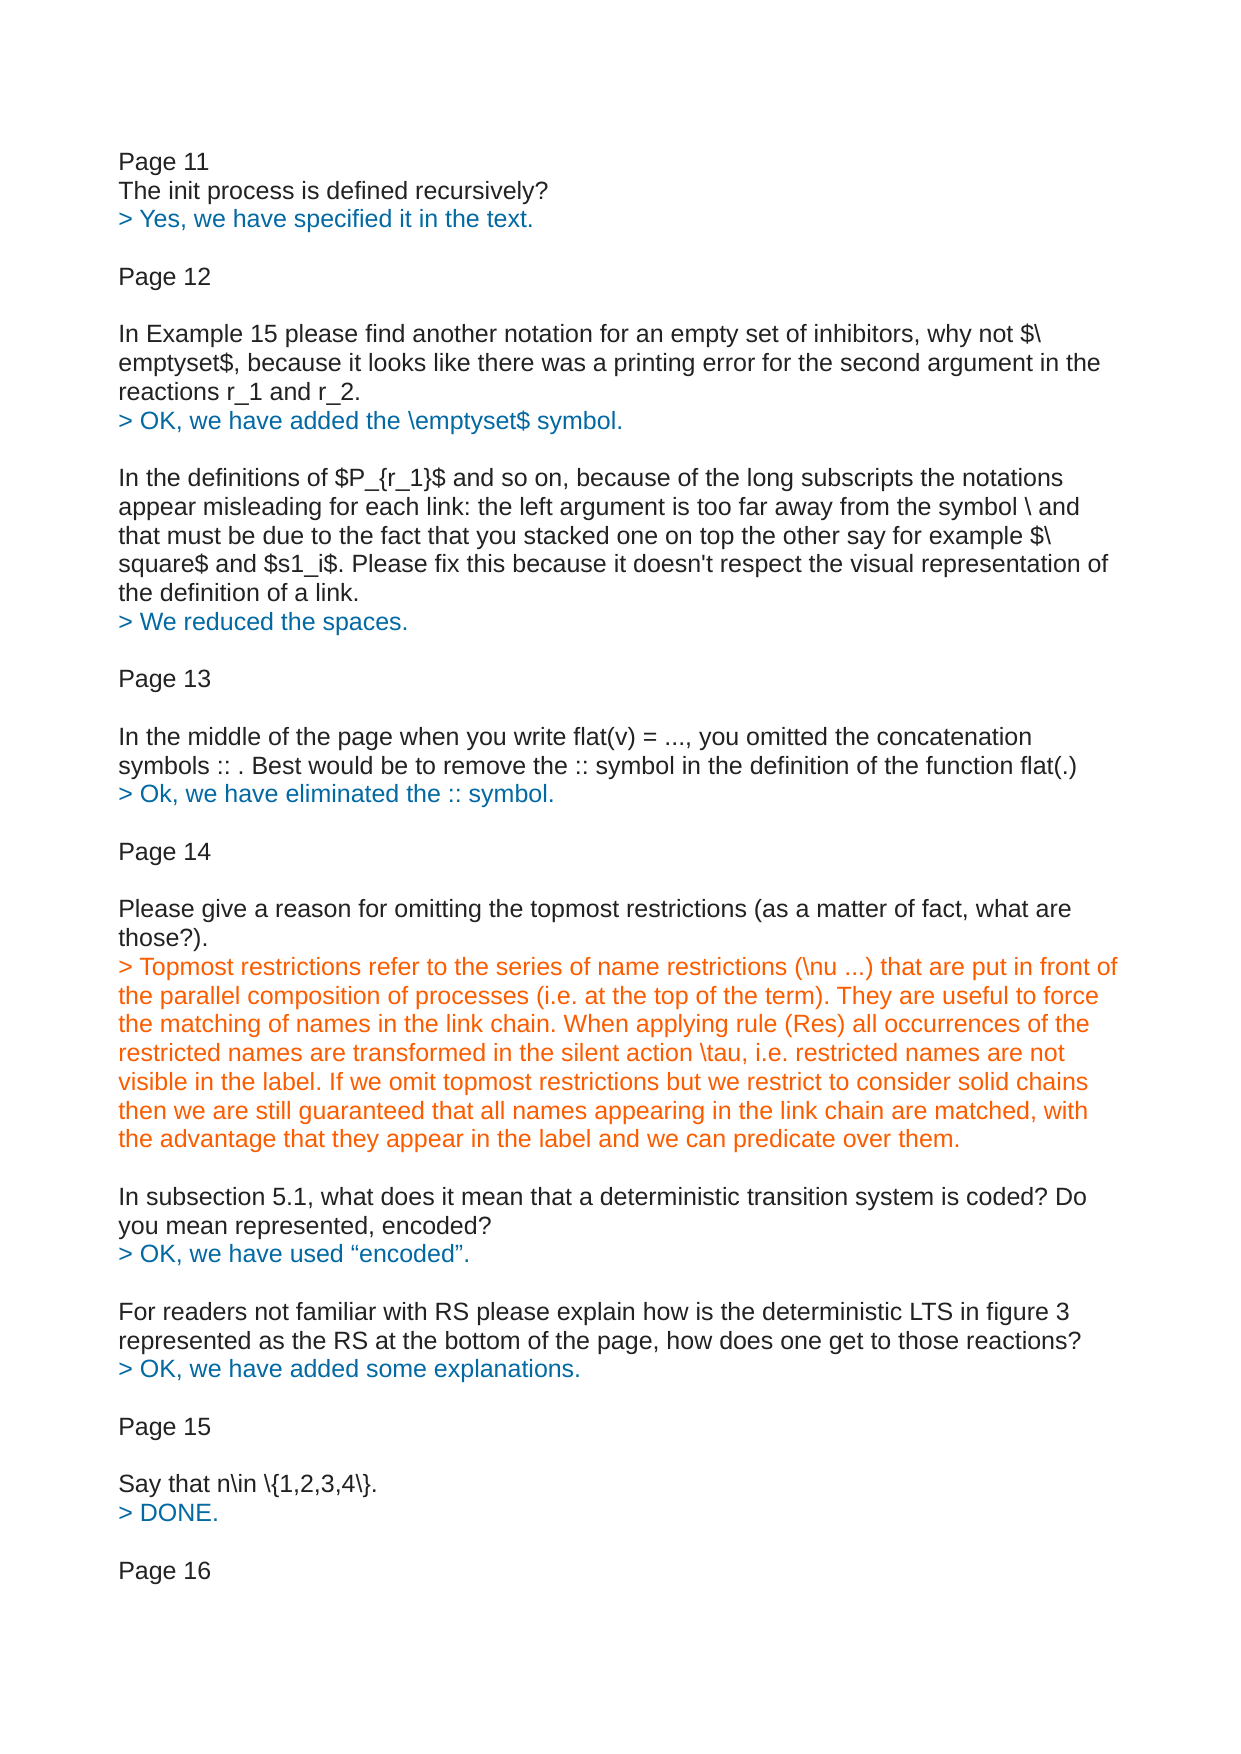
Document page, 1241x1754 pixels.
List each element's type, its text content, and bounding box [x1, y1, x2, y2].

text > Topmost restrictions refer to the series of name restrictions (\nu ...) that are put in front of the parallel composition of processes (i.e. at the top of the term). They are useful to force the matching of names in the link chain. When applying rule (Res) all occurrences of the restricted names are transformed in the silent action \tau, i.e. restricted names are not visible in the label. If we omit topmost restrictions but we restrict to consider solid chains then we are still guaranteed that all names appearing in the link chain are matched, with the advantage that they appear in the label and we can predicate over them. [118, 952, 1122, 1153]
text In subsection 5.1, what does it mean that a deterministic transition system is coded? Do you mean represented, encoded? [118, 1153, 1122, 1239]
text Page 13 [118, 636, 1122, 722]
text In Example 15 please find another notation for an empty set of inhibitors, why not $\emptyset$, because it looks like there was a printing error for the second argument in the reactions r_1 and r_2. [118, 319, 1122, 406]
text Page 15 [118, 1383, 1122, 1441]
text Say that n\in \{1,2,3,4\}. > DONE. [118, 1441, 1122, 1527]
text > OK, we have used “encoded”. [118, 1239, 1122, 1268]
text For readers not familiar with RS please explain how is the deterministic LTS in figure 3 represented as the RS at the bottom of the page, how does one get to those reactions? > OK, we have added some explanations. [118, 1297, 1122, 1383]
text Page 16 [118, 1527, 1122, 1584]
text Please give a reason for omitting the topmost restrictions (as a matter of fact, what are those?). [118, 866, 1122, 952]
text Page 11 The init process is defined recursively? [118, 118, 1122, 204]
text In the middle of the page when you write flat(v) = ..., you omitted the concatenation symbols :: . Best would be to remove the :: symbol in the definition of the function flat(.) > Ok, we have eliminated the :: symbol. [118, 722, 1122, 808]
text > OK, we have added the \emptyset$ symbol. In the definitions of $P_{r_1}$ and so on, because of the long subscripts the notations appear misleading for each link: the left argument is too far away from the symbol \ and that must be due to the fact that you stacked one on top the other say for example $\square$ and $s1_i$. Please fix this because it doesn't respect the visual representation of the definition of a link. > We reduced the spaces. [118, 406, 1122, 636]
text Page 14 [118, 808, 1122, 866]
text > Yes, we have specified it in the text. Page 12 [118, 204, 1122, 319]
